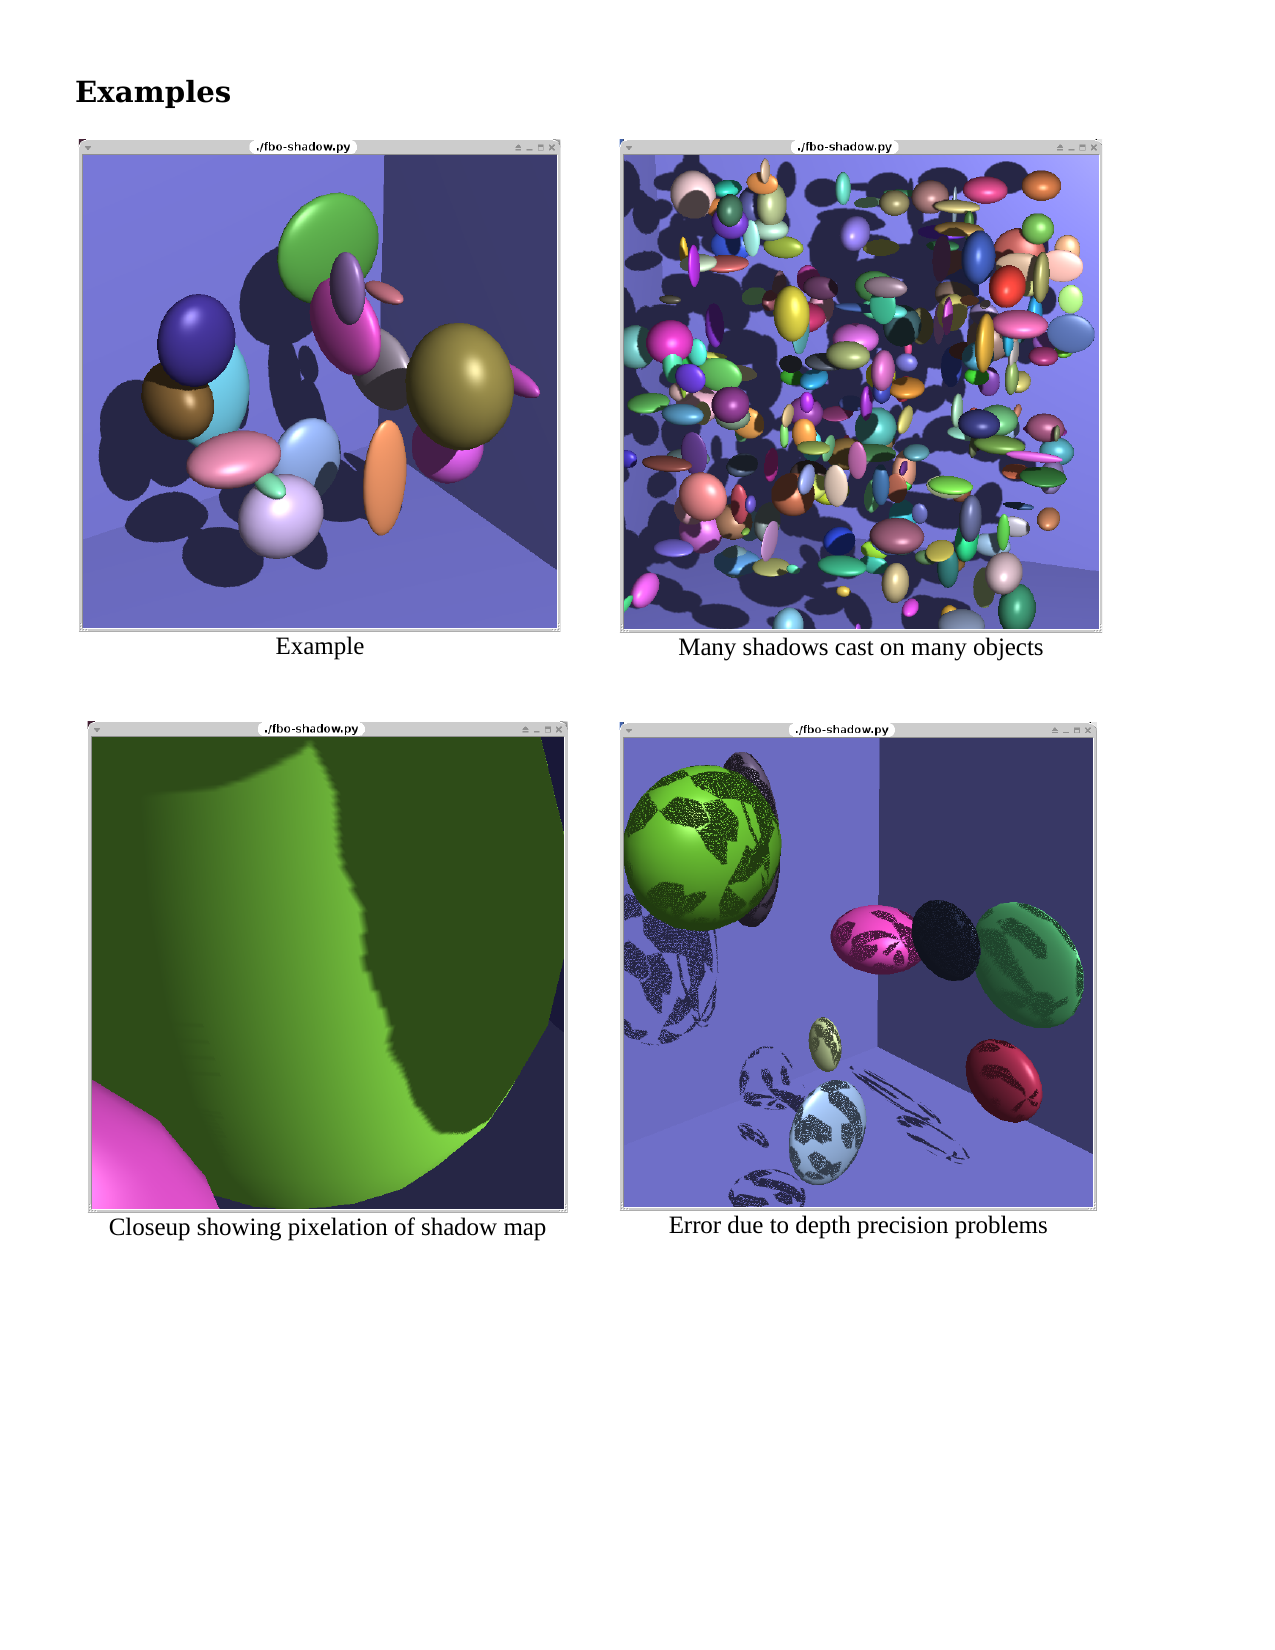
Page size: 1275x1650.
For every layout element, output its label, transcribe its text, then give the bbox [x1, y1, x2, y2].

text Error due to depth precision problems [619, 1211, 1097, 1239]
picture [619, 722, 1097, 1211]
subtitle Examples [75, 75, 1200, 109]
picture [78, 139, 561, 632]
text Many shadows cast on many objects [619, 633, 1102, 661]
picture [87, 721, 568, 1213]
text Example [79, 632, 560, 659]
text Closeup showing pixelation of shadow map [87, 1213, 568, 1240]
picture [619, 139, 1103, 633]
